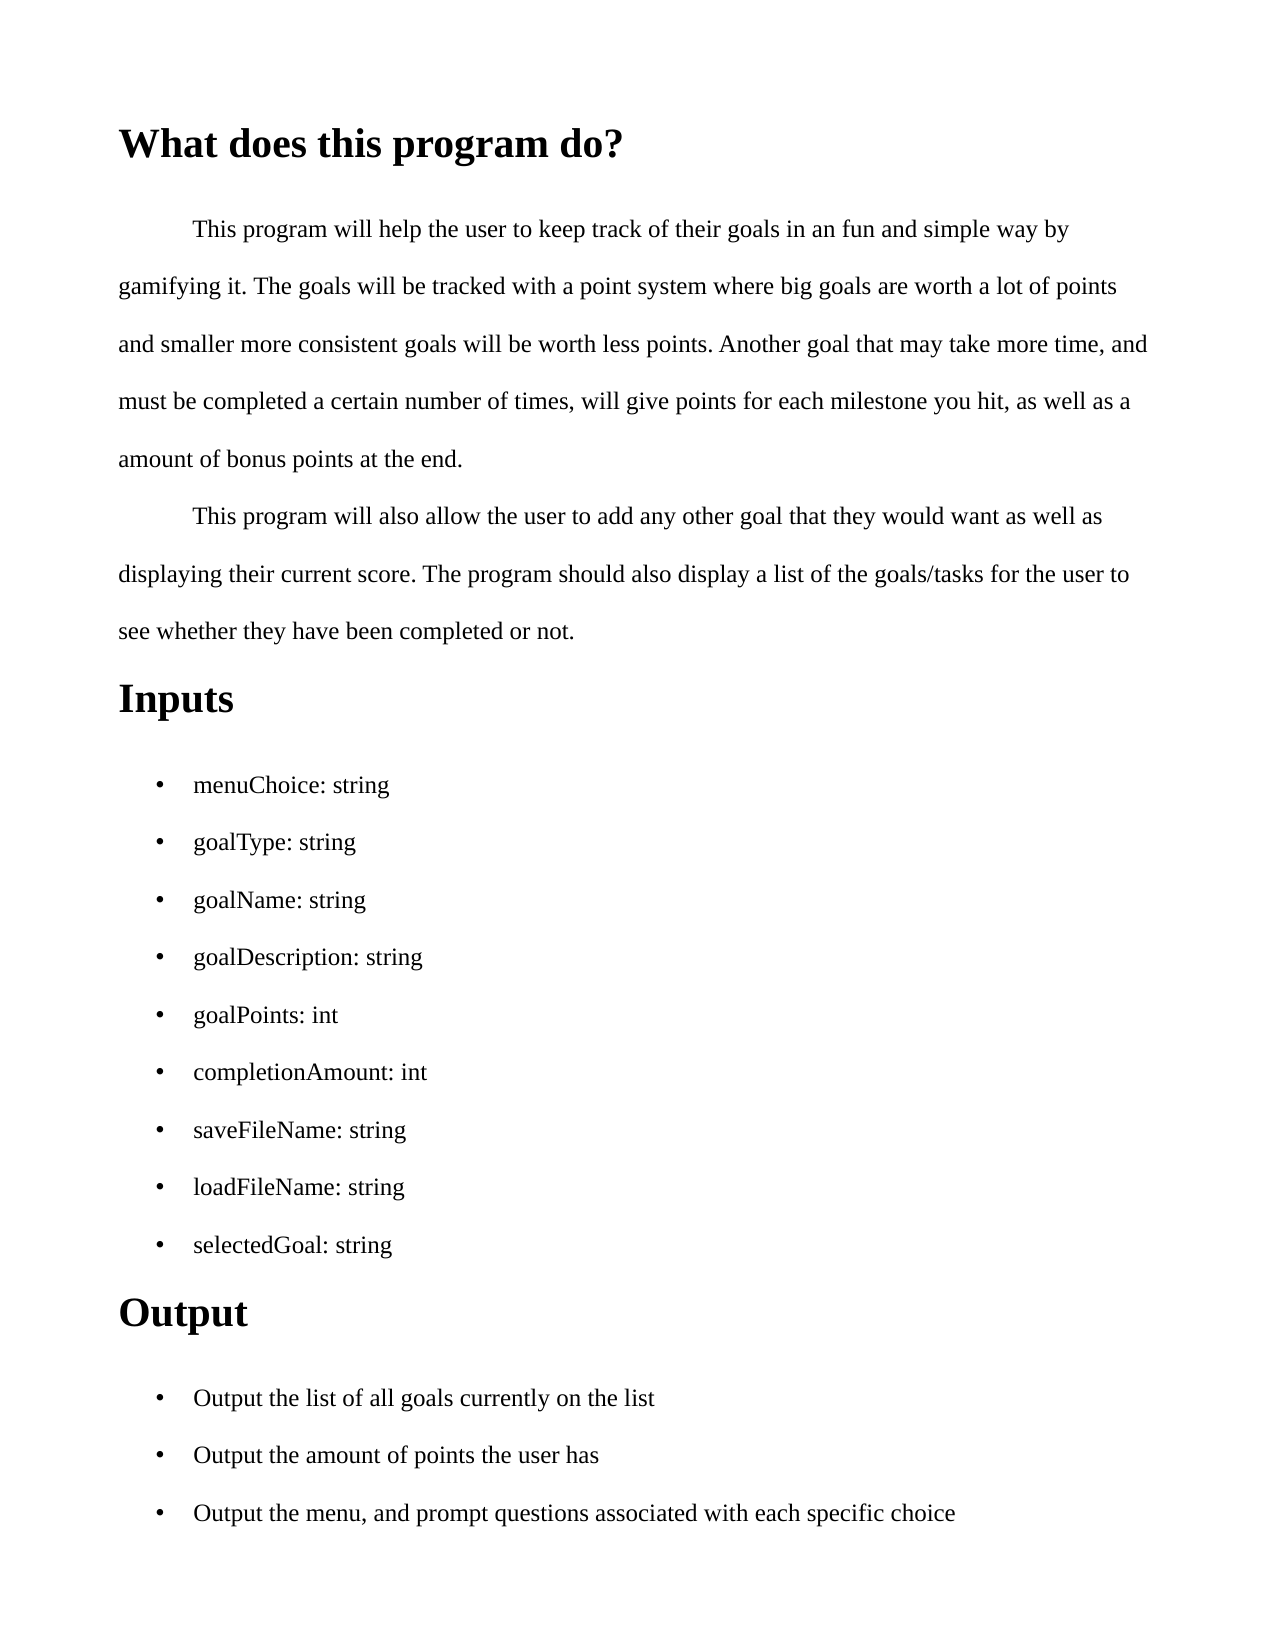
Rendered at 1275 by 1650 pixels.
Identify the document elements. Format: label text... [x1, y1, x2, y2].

list completionAmount: int [156, 1057, 1157, 1086]
list Output the list of all goals currently on the list [156, 1383, 1157, 1412]
text This program will help the user to keep track of their goals in an fun and simple way by gamifying it. The goals will be tracked with a point system where big goals are worth a lot of points and smaller more consistent goals will be worth less points. Another goal that may take more time, and must be completed a certain number of times, will give points for each milestone you hit, as well as a amount of bonus points at the end. [118, 214, 1157, 473]
list goalName: string [156, 885, 1157, 913]
list saveFileName: string [156, 1115, 1157, 1143]
text Inputs [118, 674, 1157, 722]
list goalPoints: int [156, 1000, 1157, 1028]
text Output [118, 1287, 1157, 1335]
list loadFileName: string [156, 1172, 1157, 1201]
text What does this program do? [118, 118, 1157, 166]
list menuChoice: string [156, 770, 1157, 798]
text This program will also allow the user to add any other goal that they would want as well as displaying their current score. The program should also display a list of the goals/tasks for the user to see whether they have been completed or not. [118, 501, 1157, 645]
list Output the amount of points the user has [156, 1441, 1157, 1469]
list Output the menu, and prompt questions associated with each specific choice [156, 1498, 1157, 1527]
list goalType: string [156, 827, 1157, 856]
list selectedGoal: string [156, 1230, 1157, 1258]
list goalDescription: string [156, 942, 1157, 971]
